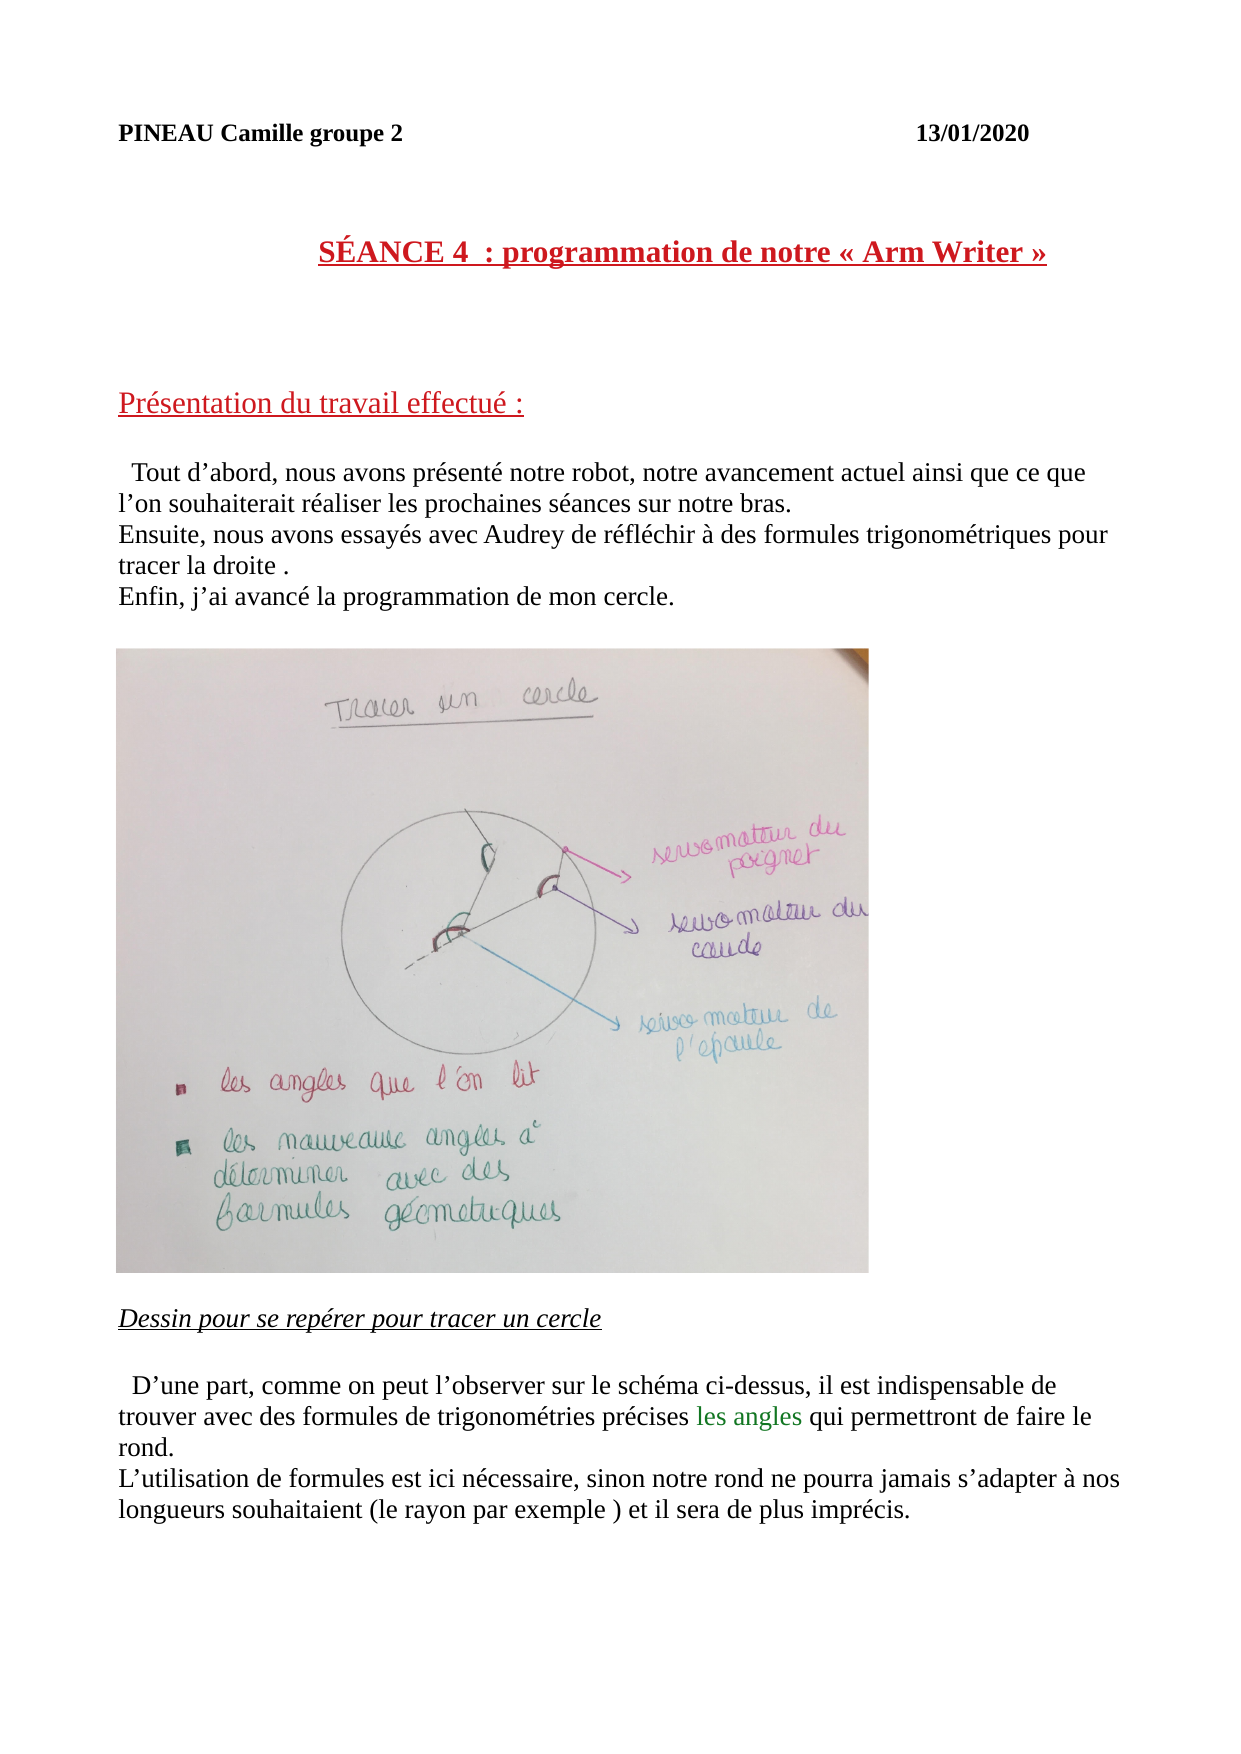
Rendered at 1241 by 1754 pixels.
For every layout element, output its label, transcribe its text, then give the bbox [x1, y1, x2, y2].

text Dessin pour se repérer pour tracer un cercle [118, 1302, 1122, 1333]
text Tout d’abord, nous avons présenté notre robot, notre avancement actuel ainsi que ce que l’on souhaiterait réaliser les prochaines séances sur notre bras. [118, 456, 1122, 518]
text SÉANCE 4 : programmation de notre « Arm Writer » [118, 233, 1122, 269]
text L’utilisation de formules est ici nécessaire, sinon notre rond ne pourra jamais s’adapter à nos longueurs souhaitaient (le rayon par exemple ) et il sera de plus imprécis. [118, 1462, 1122, 1524]
text Enfin, j’ai avancé la programmation de mon cercle. [118, 581, 1122, 612]
text Ensuite, nous avons essayés avec Audrey de réfléchir à des formules trigonométriques pour tracer la droite . [118, 518, 1122, 581]
text PINEAU Camille groupe 2 13/01/2020 [118, 118, 1122, 147]
text Présentation du travail effectué : [118, 384, 1122, 420]
text D’une part, comme on peut l’observer sur le schéma ci-dessus, il est indispensable de trouver avec des formules de trigonométries précises les angles qui permettront de faire le rond. [118, 1369, 1122, 1462]
